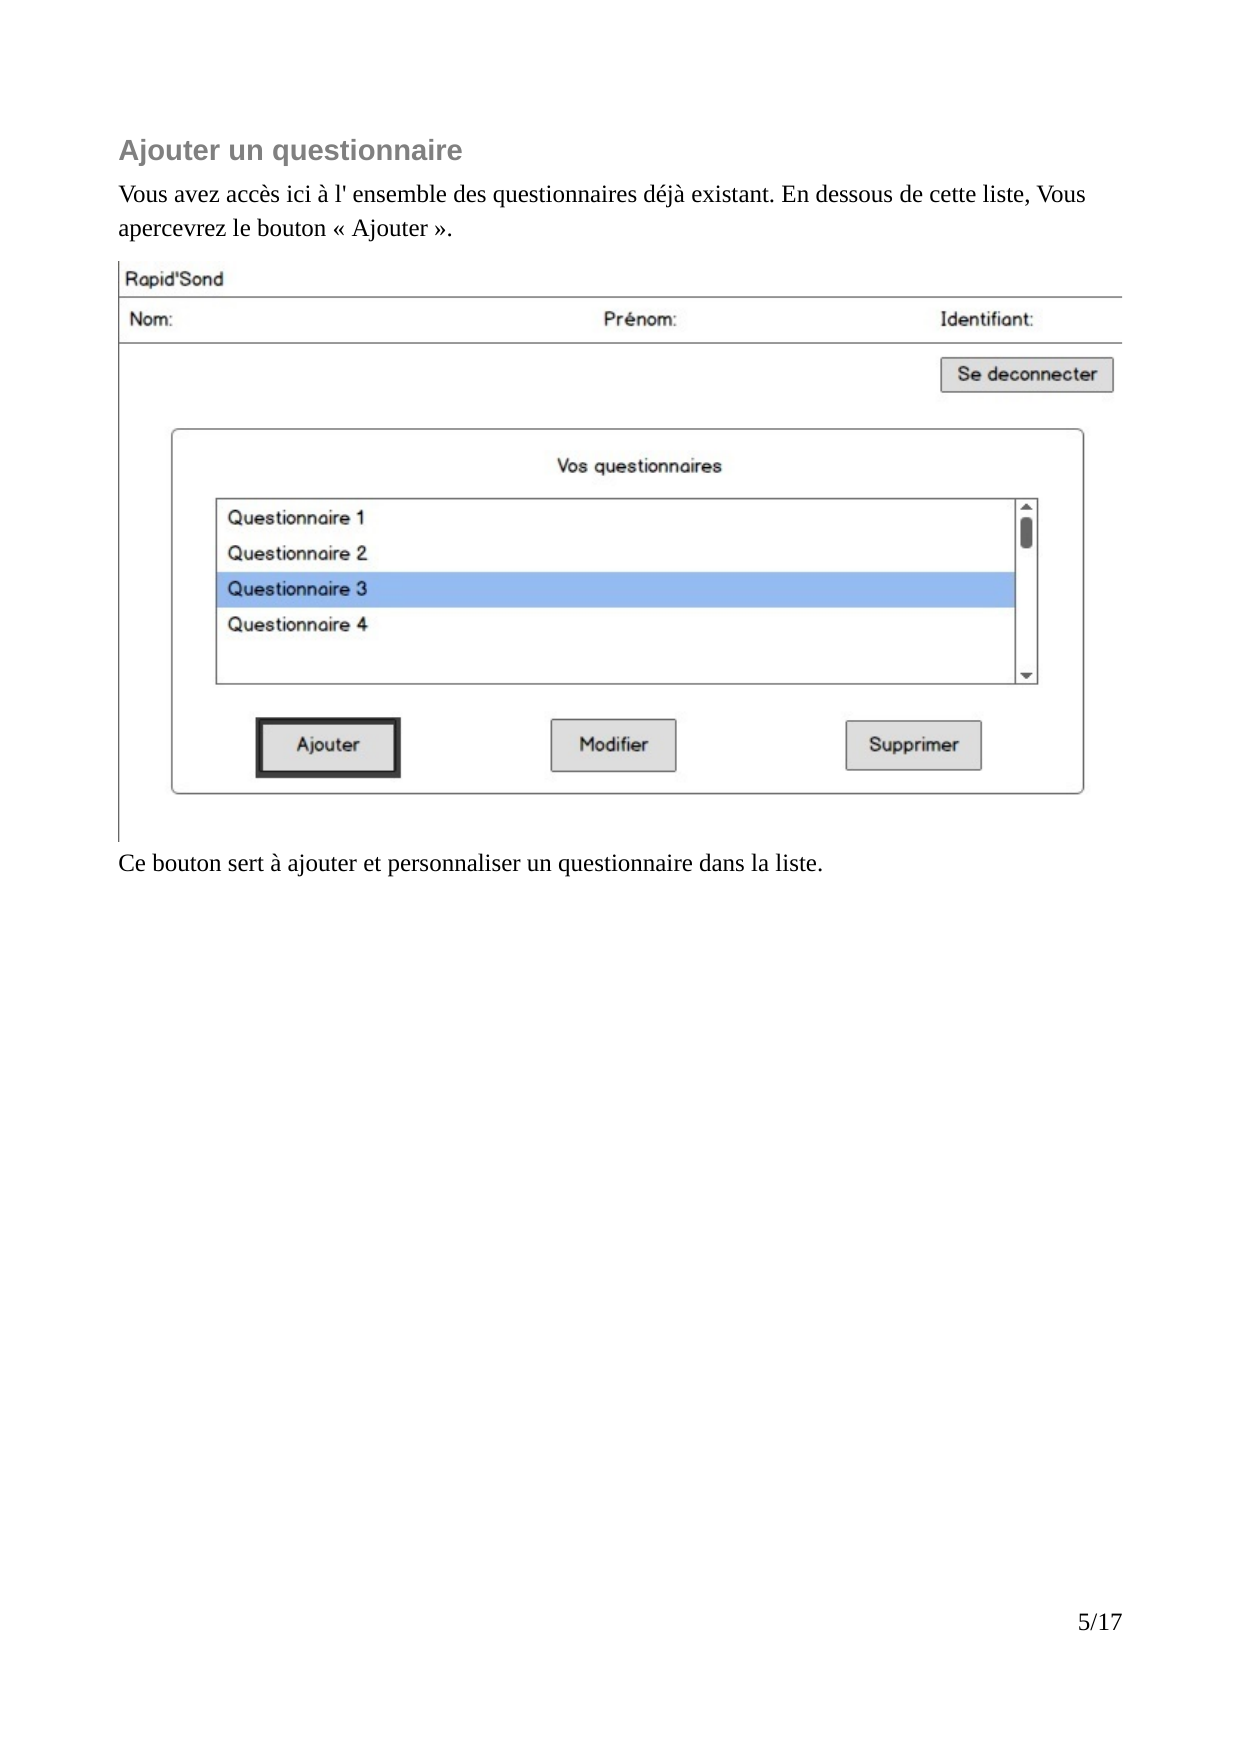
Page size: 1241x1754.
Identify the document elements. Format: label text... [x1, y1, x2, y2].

text Vous avez accès ici à l' ensemble des questionnaires déjà existant. En dessous de cette liste, Vous apercevrez le bouton « Ajouter ». [118, 179, 1122, 242]
text Ce bouton sert à ajouter et personnaliser un questionnaire dans la liste. [118, 842, 1122, 876]
picture [118, 261, 1123, 842]
subtitle Ajouter un questionnaire [118, 133, 1122, 166]
